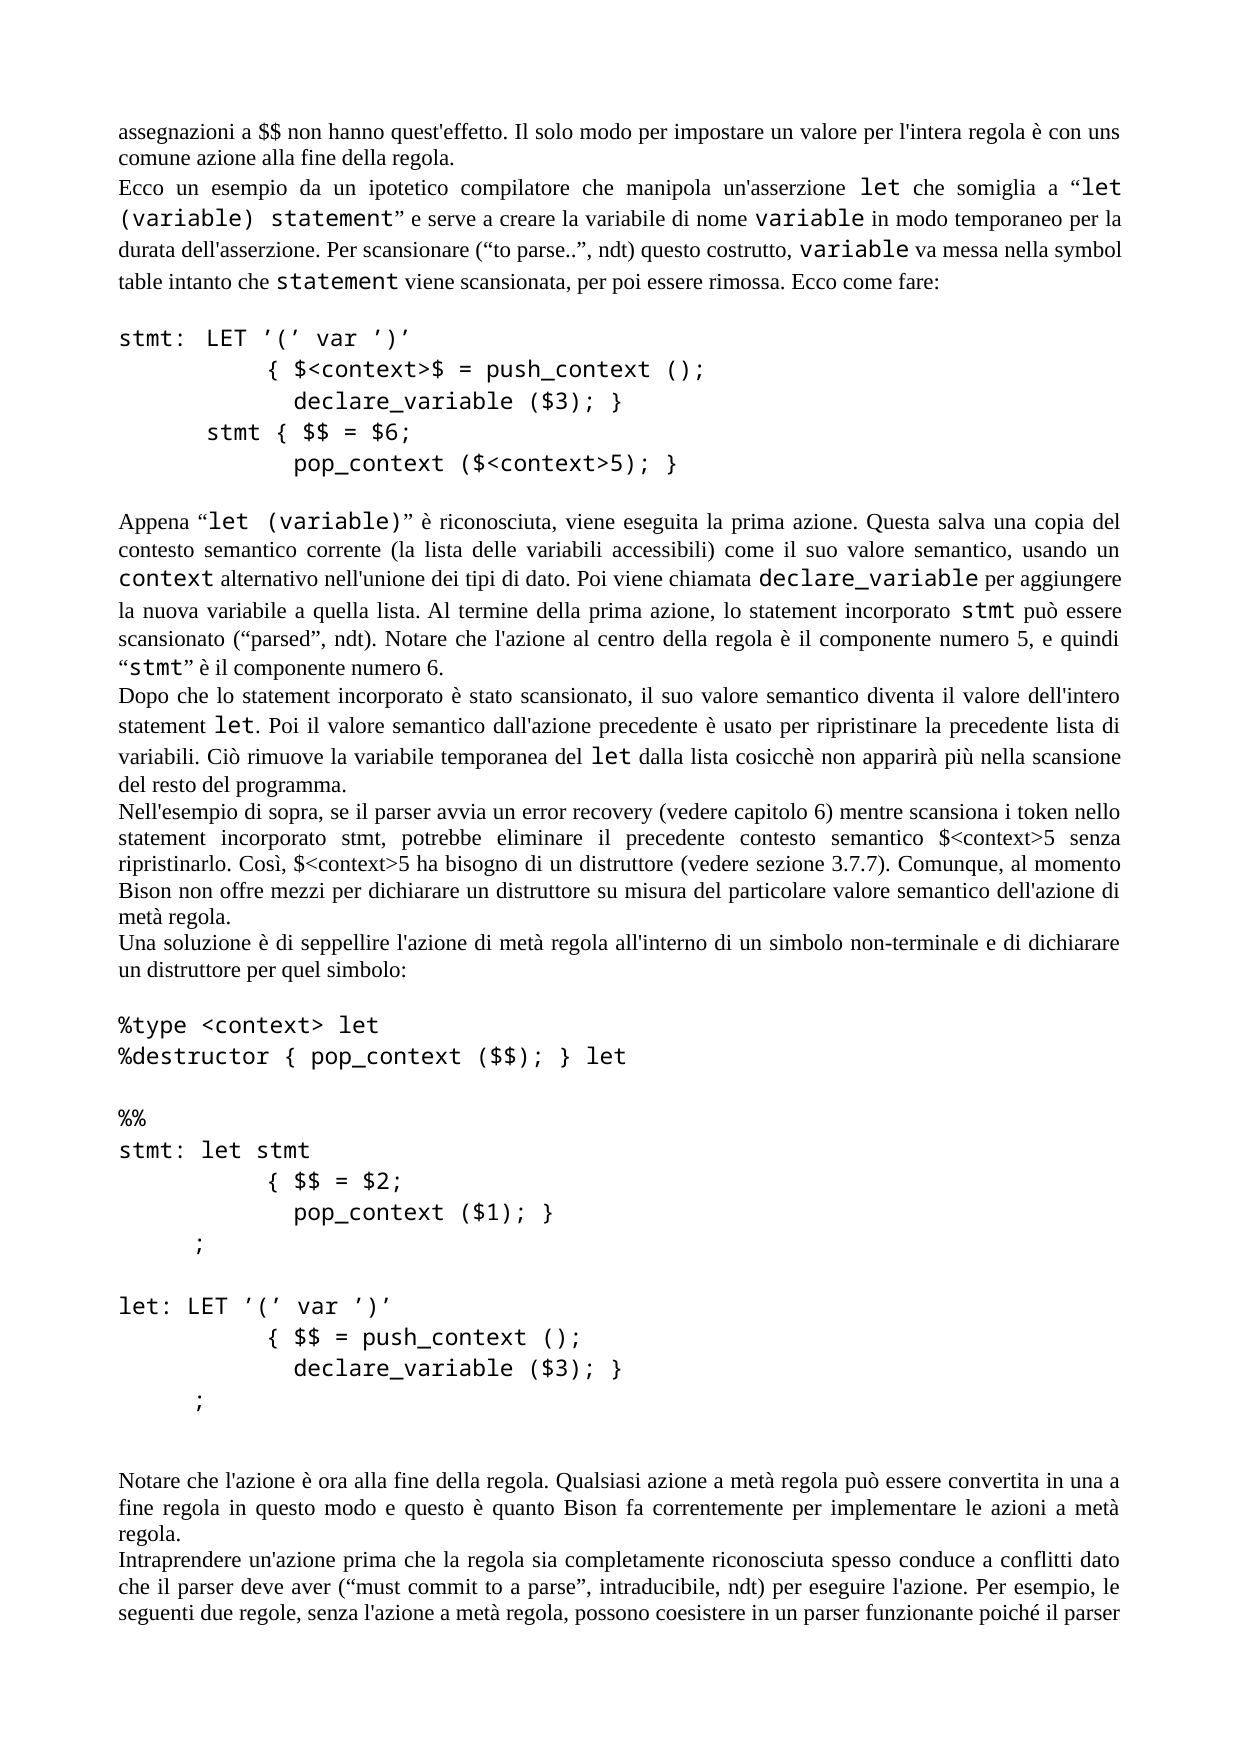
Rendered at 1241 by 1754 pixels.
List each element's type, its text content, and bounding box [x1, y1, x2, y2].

text assegnazioni a $$ non hanno quest'effetto. Il solo modo per impostare un valore per l'intera regola è con uns comune azione alla fine della regola. [118, 118, 1122, 171]
text Nell'esempio di sopra, se il parser avvia un error recovery (vedere capitolo 6) mentre scansiona i token nello statement incorporato stmt, potrebbe eliminare il precedente contesto semantico $<context>5 senza ripristinarlo. Così, $<context>5 ha bisogno di un distruttore (vedere sezione 3.7.7). Comunque, al momento Bison non offre mezzi per dichiarare un distruttore su misura del particolare valore semantico dell'azione di metà regola. [118, 798, 1122, 929]
text Dopo che lo statement incorporato è stato scansionato, il suo valore semantico diventa il valore dell'intero statement let. Poi il valore semantico dall'azione precedente è usato per ripristinare la precedente lista di variabili. Ciò rimuove la variabile temporanea del let dalla lista cosicchè non apparirà più nella scansione del resto del programma. [118, 682, 1122, 798]
text %% [118, 1102, 1122, 1133]
text Notare che l'azione è ora alla fine della regola. Qualsiasi azione a metà regola può essere convertita in una a fine regola in questo modo e questo è quanto Bison fa correntemente per implementare le azioni a metà regola. [118, 1467, 1122, 1547]
text Ecco un esempio da un ipotetico compilatore che manipola un'asserzione let che somiglia a “let (variable) statement” e serve a creare la variabile di nome variable in modo temporaneo per la durata dell'asserzione. Per scansionare (“to parse..”, ndt) questo costrutto, variable va messa nella symbol table intanto che statement viene scansionata, per poi essere rimossa. Ecco come fare: [118, 171, 1122, 296]
text { $$ = $2; [118, 1165, 1122, 1196]
text ; [118, 1383, 1122, 1415]
text pop_context ($<context>5); } [118, 447, 1122, 478]
text Intraprendere un'azione prima che la regola sia completamente riconosciuta spesso conduce a conflitti dato che il parser deve aver (“must commit to a parse”, intraducibile, ndt) per eseguire l'azione. Per esempio, le seguenti due regole, senza l'azione a metà regola, possono coesistere in un parser funzionante poiché il parser [118, 1547, 1122, 1626]
text declare_variable ($3); } [118, 1352, 1122, 1383]
text stmt: let stmt [118, 1133, 1122, 1165]
text Una soluzione è di seppellire l'azione di metà regola all'interno di un simbolo non-terminale e di dichiarare un distruttore per quel simbolo: [118, 929, 1122, 982]
text stmt: LET ’(’ var ’)’ [118, 322, 1122, 353]
text Appena “let (variable)” è riconosciuta, viene eseguita la prima azione. Questa salva una copia del contesto semantico corrente (la lista delle variabili accessibili) come il suo valore semantico, usando un context alternativo nell'unione dei tipi di dato. Poi viene chiamata declare_variable per aggiungere la nuova variabile a quella lista. Al termine della prima azione, lo statement incorporato stmt può essere scansionato (“parsed”, ndt). Notare che l'azione al centro della regola è il componente numero 5, e quindi “stmt” è il componente numero 6. [118, 505, 1122, 682]
text declare_variable ($3); } [118, 385, 1122, 416]
text let: LET ’(’ var ’)’ [118, 1290, 1122, 1321]
text pop_context ($1); } [118, 1196, 1122, 1227]
text { $$ = push_context (); [118, 1321, 1122, 1352]
text %type <context> let [118, 1008, 1122, 1040]
text { $<context>$ = push_context (); [118, 353, 1122, 385]
text ; [118, 1227, 1122, 1258]
text stmt { $$ = $6; [118, 416, 1122, 447]
text %destructor { pop_context ($$); } let [118, 1040, 1122, 1071]
